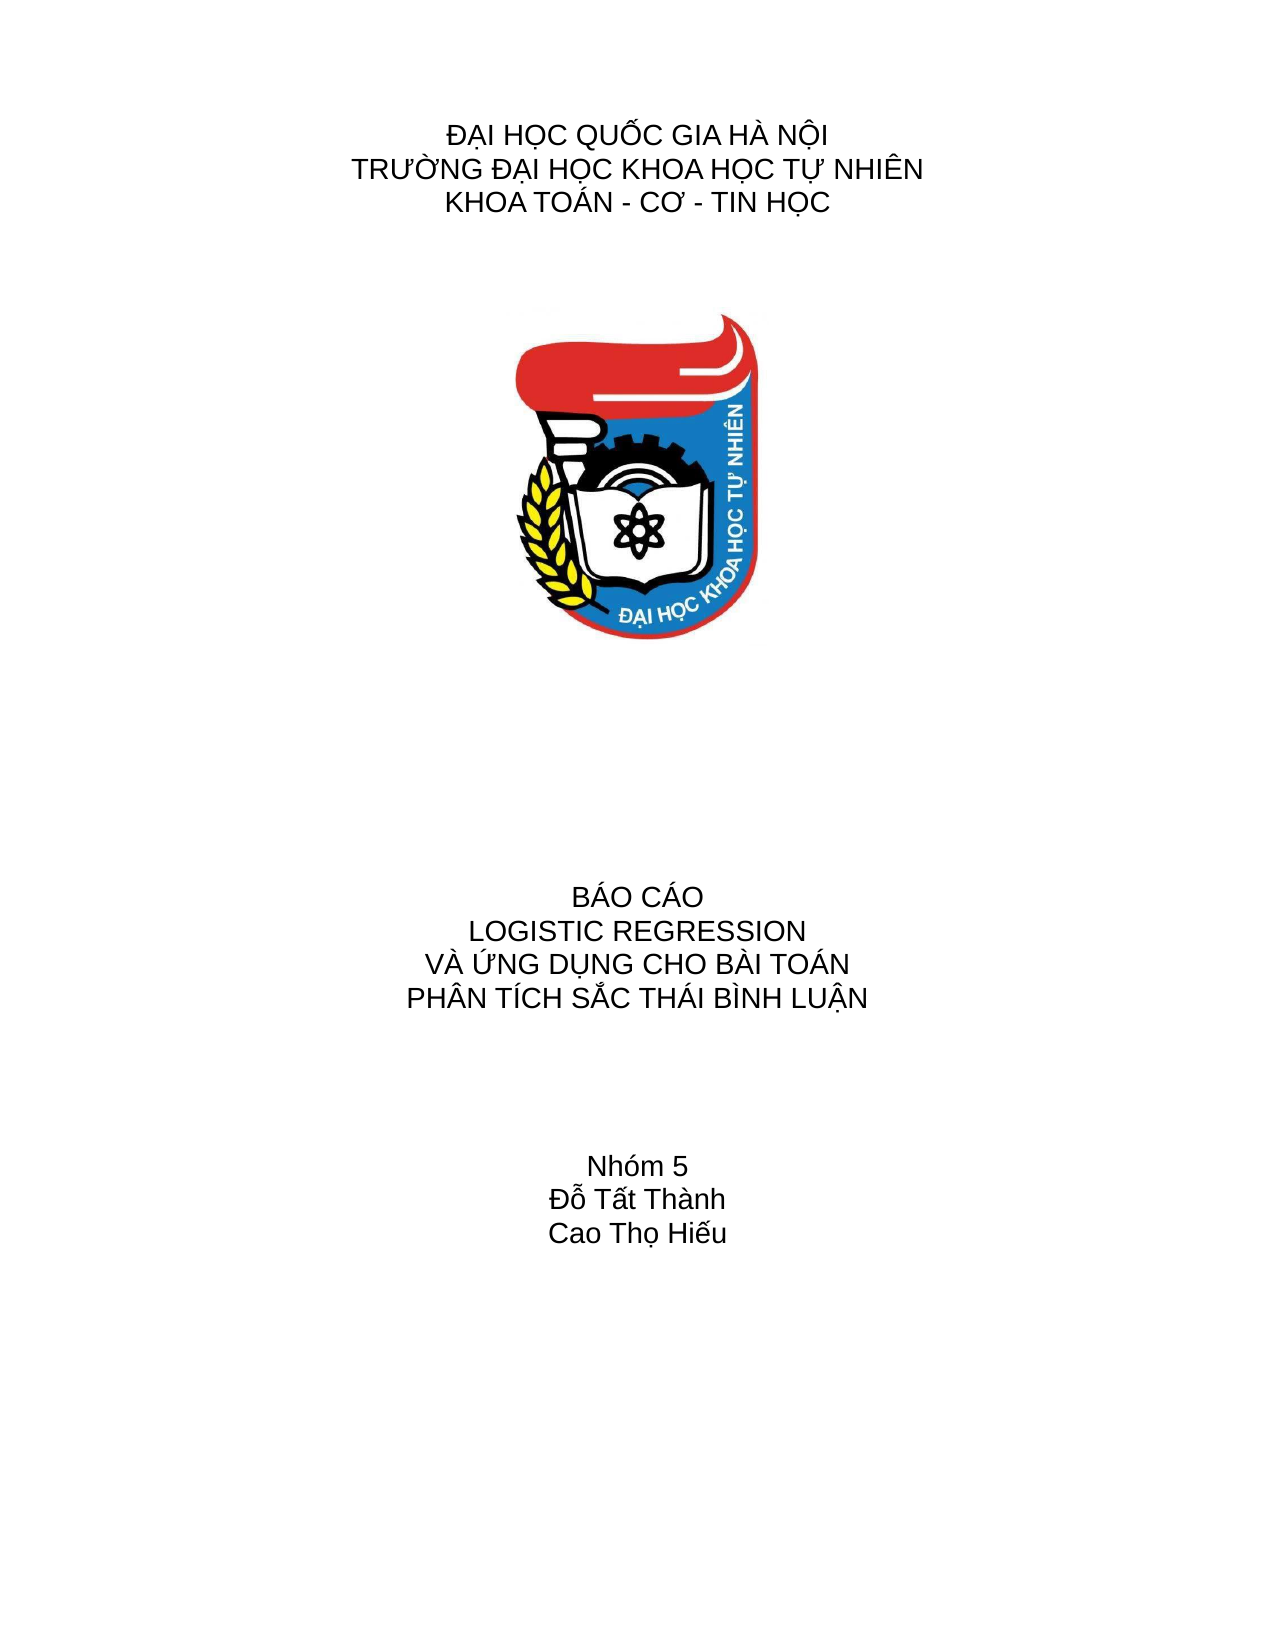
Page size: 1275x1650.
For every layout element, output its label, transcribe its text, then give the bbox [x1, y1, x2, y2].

text BÁO CÁO [118, 880, 1157, 914]
text PHÂN TÍCH SẮC THÁI BÌNH LUẬN [118, 981, 1157, 1014]
text LOGISTIC REGRESSION [118, 914, 1157, 947]
text TRƯỜNG ĐẠI HỌC KHOA HỌC TỰ NHIÊN [118, 152, 1157, 185]
picture [506, 307, 770, 646]
text VÀ ỨNG DỤNG CHO BÀI TOÁN [118, 947, 1157, 981]
text KHOA TOÁN - CƠ - TIN HỌC [118, 185, 1157, 219]
text Nhóm 5 [118, 1148, 1157, 1182]
text ĐẠI HỌC QUỐC GIA HÀ NỘI [118, 118, 1157, 152]
text Cao Thọ Hiếu [118, 1216, 1157, 1249]
text Đỗ Tất Thành [118, 1182, 1157, 1216]
